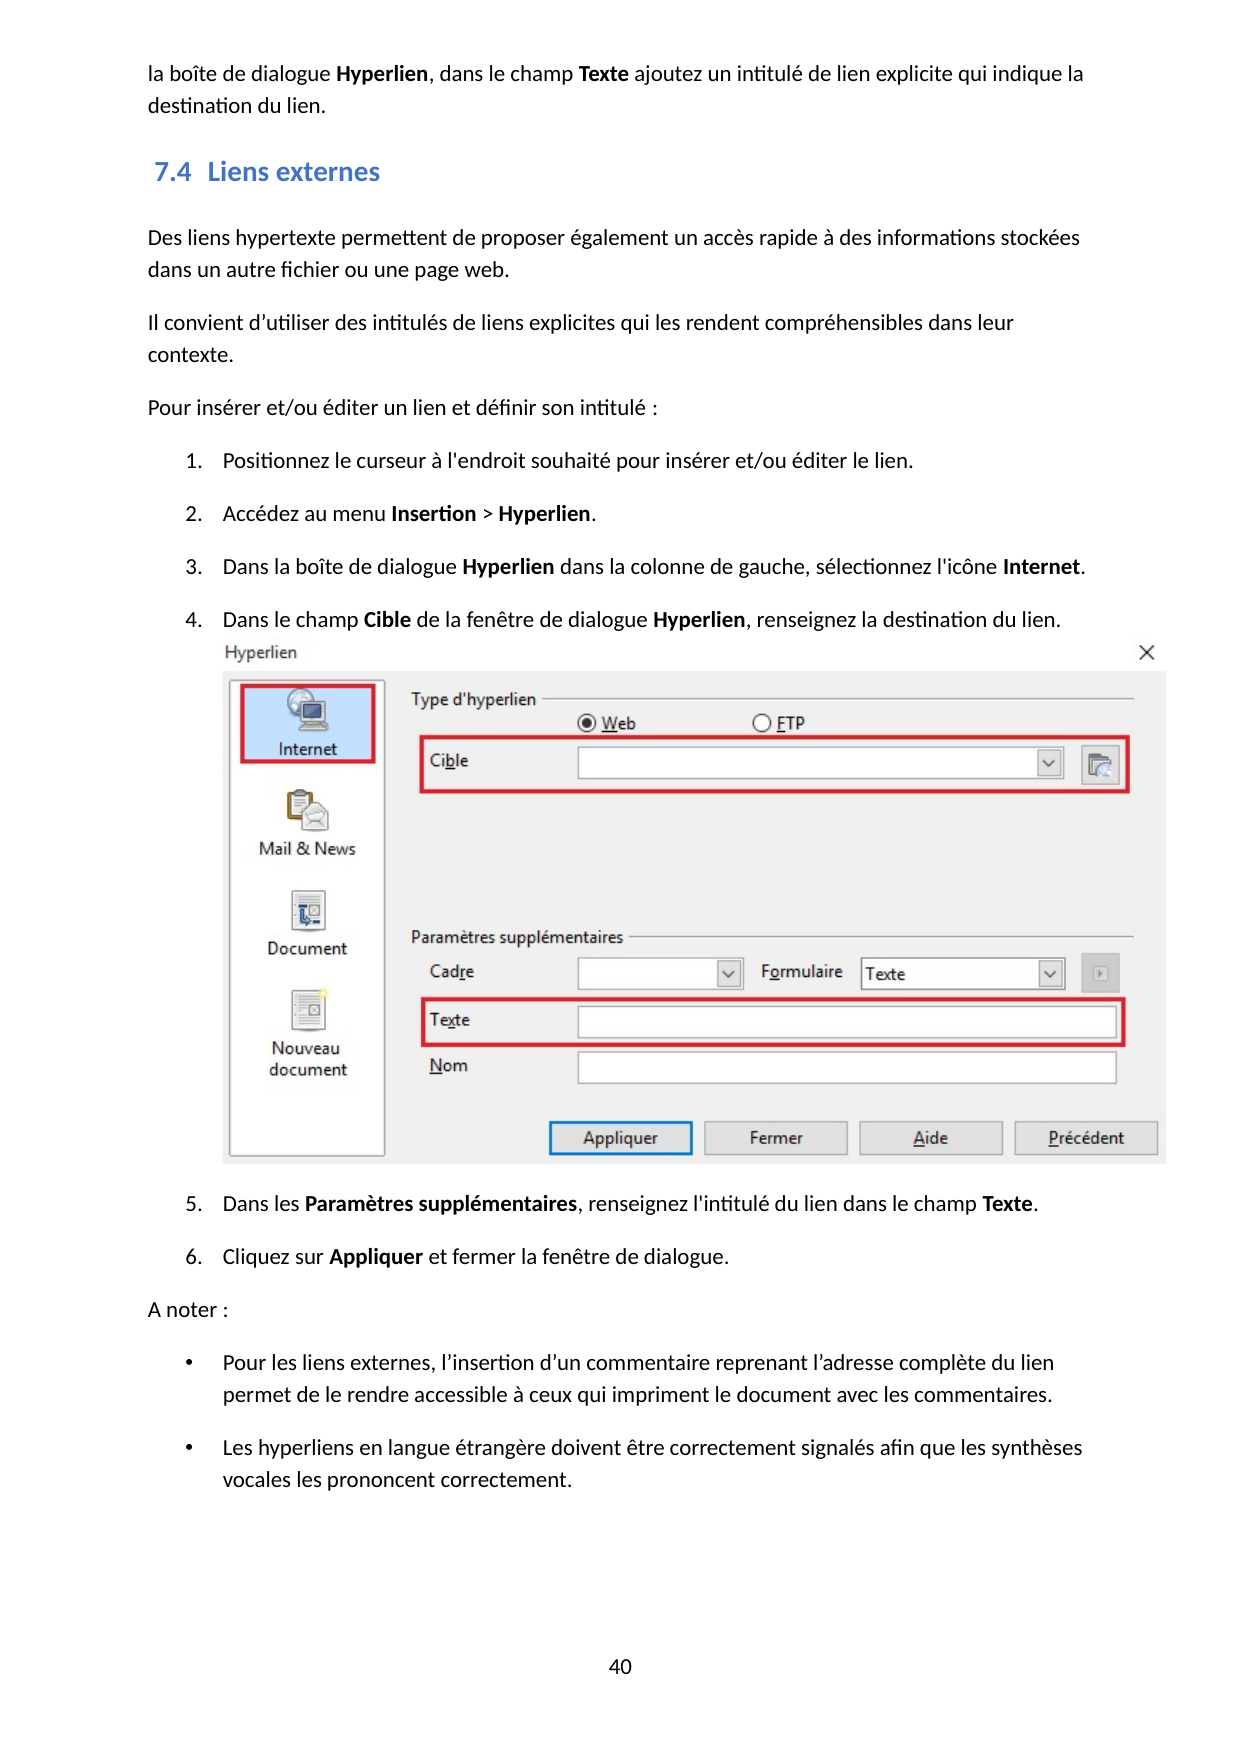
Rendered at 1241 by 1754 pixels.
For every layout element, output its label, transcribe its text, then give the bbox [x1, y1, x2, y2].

text Des liens hypertexte permettent de proposer également un accès rapide à des informations stockées dans un autre fichier ou une page web. [148, 223, 1093, 283]
text la boîte de dialogue Hyperlien, dans le champ Texte ajoutez un intitulé de lien explicite qui indique la destination du lien. [148, 59, 1093, 119]
list Pour les liens externes, l’insertion d’un commentaire reprenant l’adresse complète du lien permet de le rendre accessible à ceux qui impriment le document avec les commentaires. [185, 1348, 1093, 1408]
list Cliquez sur Appliquer et fermer la fenêtre de dialogue. [185, 1242, 1093, 1270]
text Il convient d’utiliser des intitulés de liens explicites qui les rendent compréhensibles dans leur contexte. [148, 308, 1093, 368]
text A noter : [148, 1295, 1093, 1323]
list Les hyperliens en langue étrangère doivent être correctement signalés afin que les synthèses vocales les prononcent correctement. [185, 1433, 1093, 1494]
subtitle Liens externes [148, 153, 1093, 188]
list Dans les Paramètres supplémentaires, renseignez l'intitulé du lien dans le champ Texte. [185, 1189, 1093, 1217]
list Dans la boîte de dialogue Hyperlien dans la colonne de gauche, sélectionnez l'icône Internet. [185, 552, 1093, 580]
list Positionnez le curseur à l'endroit souhaité pour insérer et/ou éditer le lien. [185, 446, 1093, 474]
text Pour insérer et/ou éditer un lien et définir son intitulé : [148, 393, 1093, 421]
list Accédez au menu Insertion > Hyperlien. [185, 499, 1093, 527]
list Dans le champ Cible de la fenêtre de dialogue Hyperlien, renseignez la destination du lien. [185, 605, 1093, 1164]
picture [222, 637, 1167, 1164]
